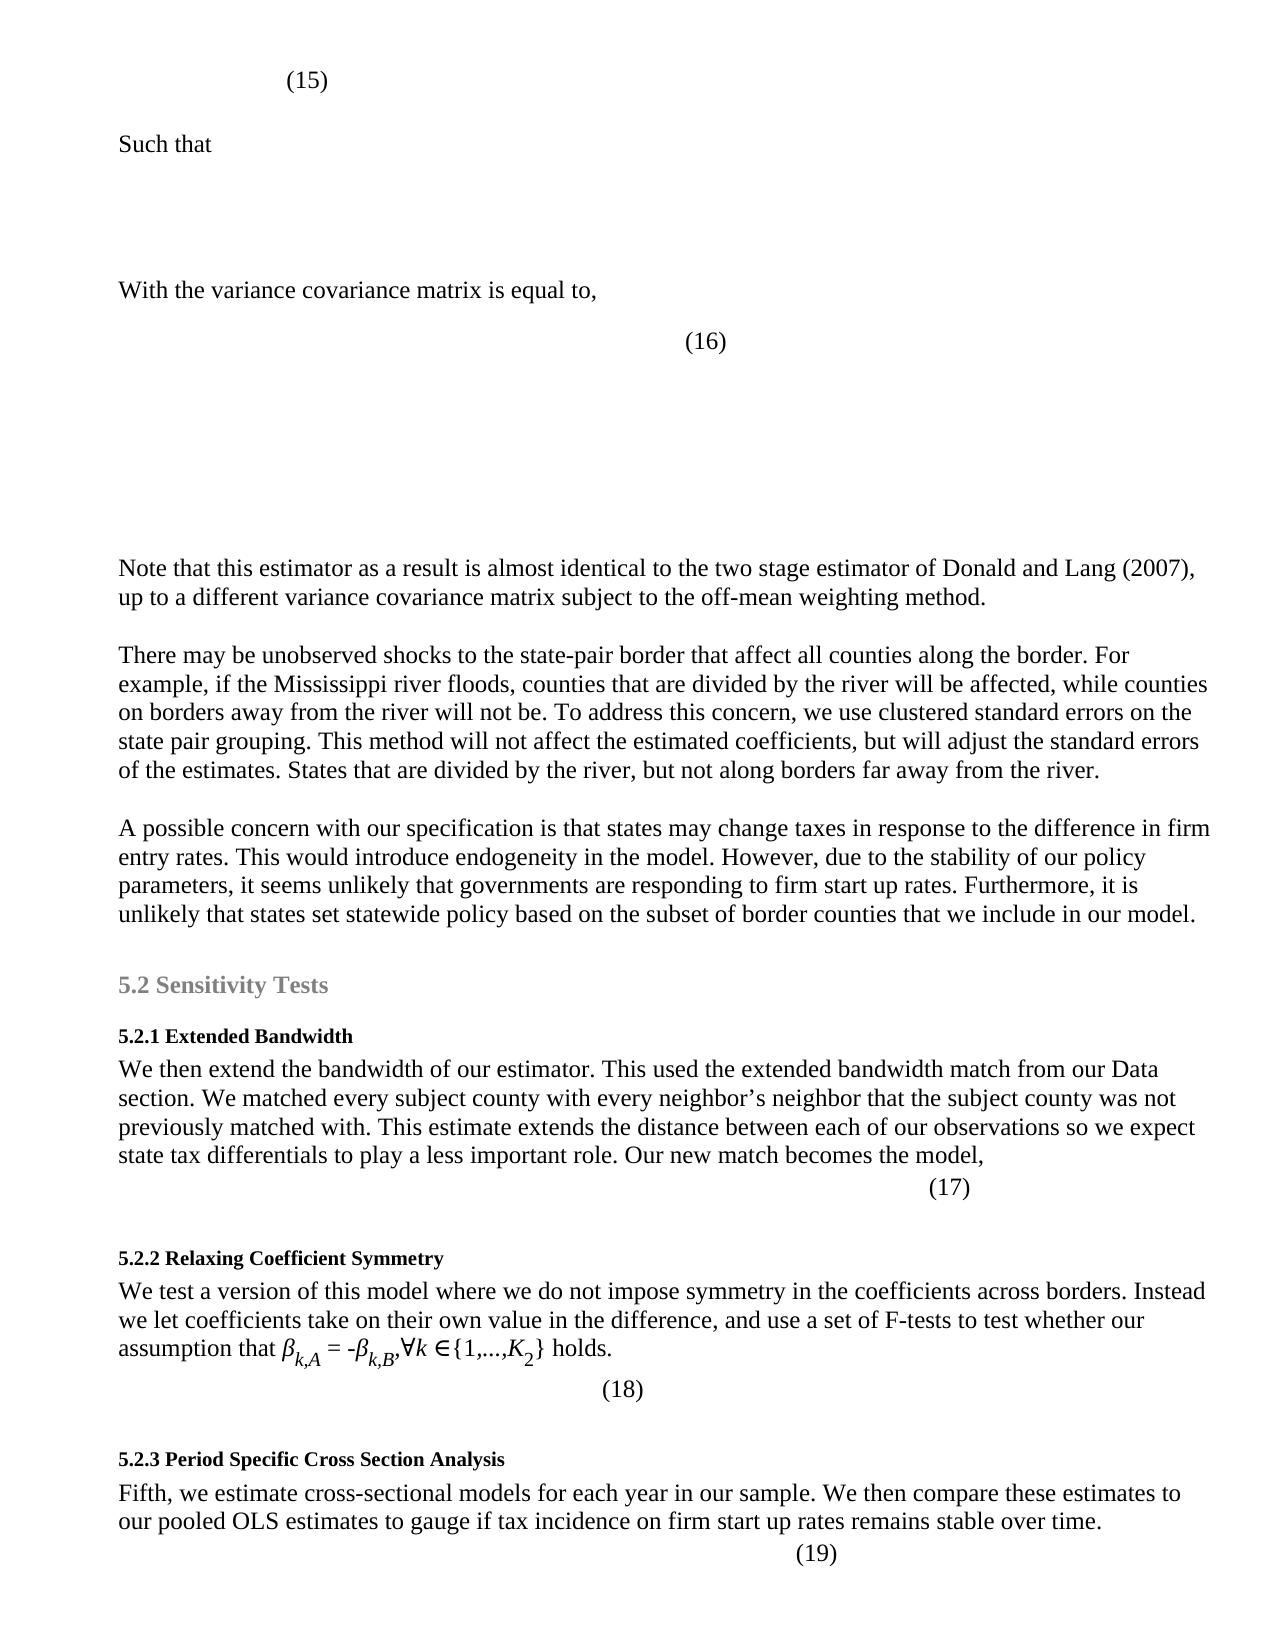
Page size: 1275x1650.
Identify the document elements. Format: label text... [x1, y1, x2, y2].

subtitle 5.2.3 Period Specific Cross Section Analysis [118, 1447, 1216, 1471]
text We then extend the bandwidth of our estimator. This used the extended bandwidth match from our Data section. We matched every subject county with every neighbor’s neighbor that the subject county was not previously matched with. This estimate extends the distance between each of our observations so we expect state tax differentials to play a less important role. Our new match becomes the model, [118, 1054, 1216, 1169]
table_header (17) [926, 1169, 982, 1233]
subtitle 5.2 Sensitivity Tests [118, 970, 1216, 999]
table_header [118, 304, 682, 406]
text Such that [118, 129, 1216, 158]
table_header [118, 1535, 793, 1574]
text There may be unobserved shocks to the state-pair border that affect all counties along the border. For example, if the Mississippi river floods, counties that are divided by the river will be affected, while counties on borders away from the river will not be. To address this concern, we use clustered standard errors on the state pair grouping. This method will not affect the estimated coefficients, but will adjust the standard errors of the estimates. States that are divided by the river, but not along borders far away from the river. [118, 640, 1216, 784]
table_header (19) [793, 1535, 849, 1574]
table_header [118, 1169, 926, 1233]
text We test a version of this model where we do not impose symmetry in the coefficients across borders. Instead we let coefficients take on their own value in the difference, and use a set of F-tests to test whether our assumption that βk,A = -βk,B,∀k ∈{1,...,K2} holds. [118, 1276, 1216, 1371]
text With the variance covariance matrix is equal to, [118, 276, 1216, 304]
table_header (15) [283, 59, 340, 129]
table_header (18) [599, 1371, 656, 1435]
subtitle 5.2.1 Extended Bandwidth [118, 1024, 1216, 1048]
text A possible concern with our specification is that states may change taxes in response to the difference in firm entry rates. This would introduce endogeneity in the model. However, due to the stability of our policy parameters, it seems unlikely that governments are responding to firm start up rates. Furthermore, it is unlikely that states set statewide policy based on the subset of border counties that we include in our model. [118, 813, 1216, 928]
text Note that this estimator as a result is almost identical to the two stage estimator of Donald and Lang (2007), up to a different variance covariance matrix subject to the off-mean weighting method. [118, 553, 1216, 610]
text Fifth, we estimate cross-sectional models for each year in our sample. We then compare these estimates to our pooled OLS estimates to gauge if tax incidence on firm start up rates remains stable over time. [118, 1478, 1216, 1535]
table_header [118, 1371, 599, 1435]
table_header [118, 59, 283, 129]
table_header (16) [682, 304, 738, 406]
subtitle 5.2.2 Relaxing Coefficient Symmetry [118, 1246, 1216, 1270]
